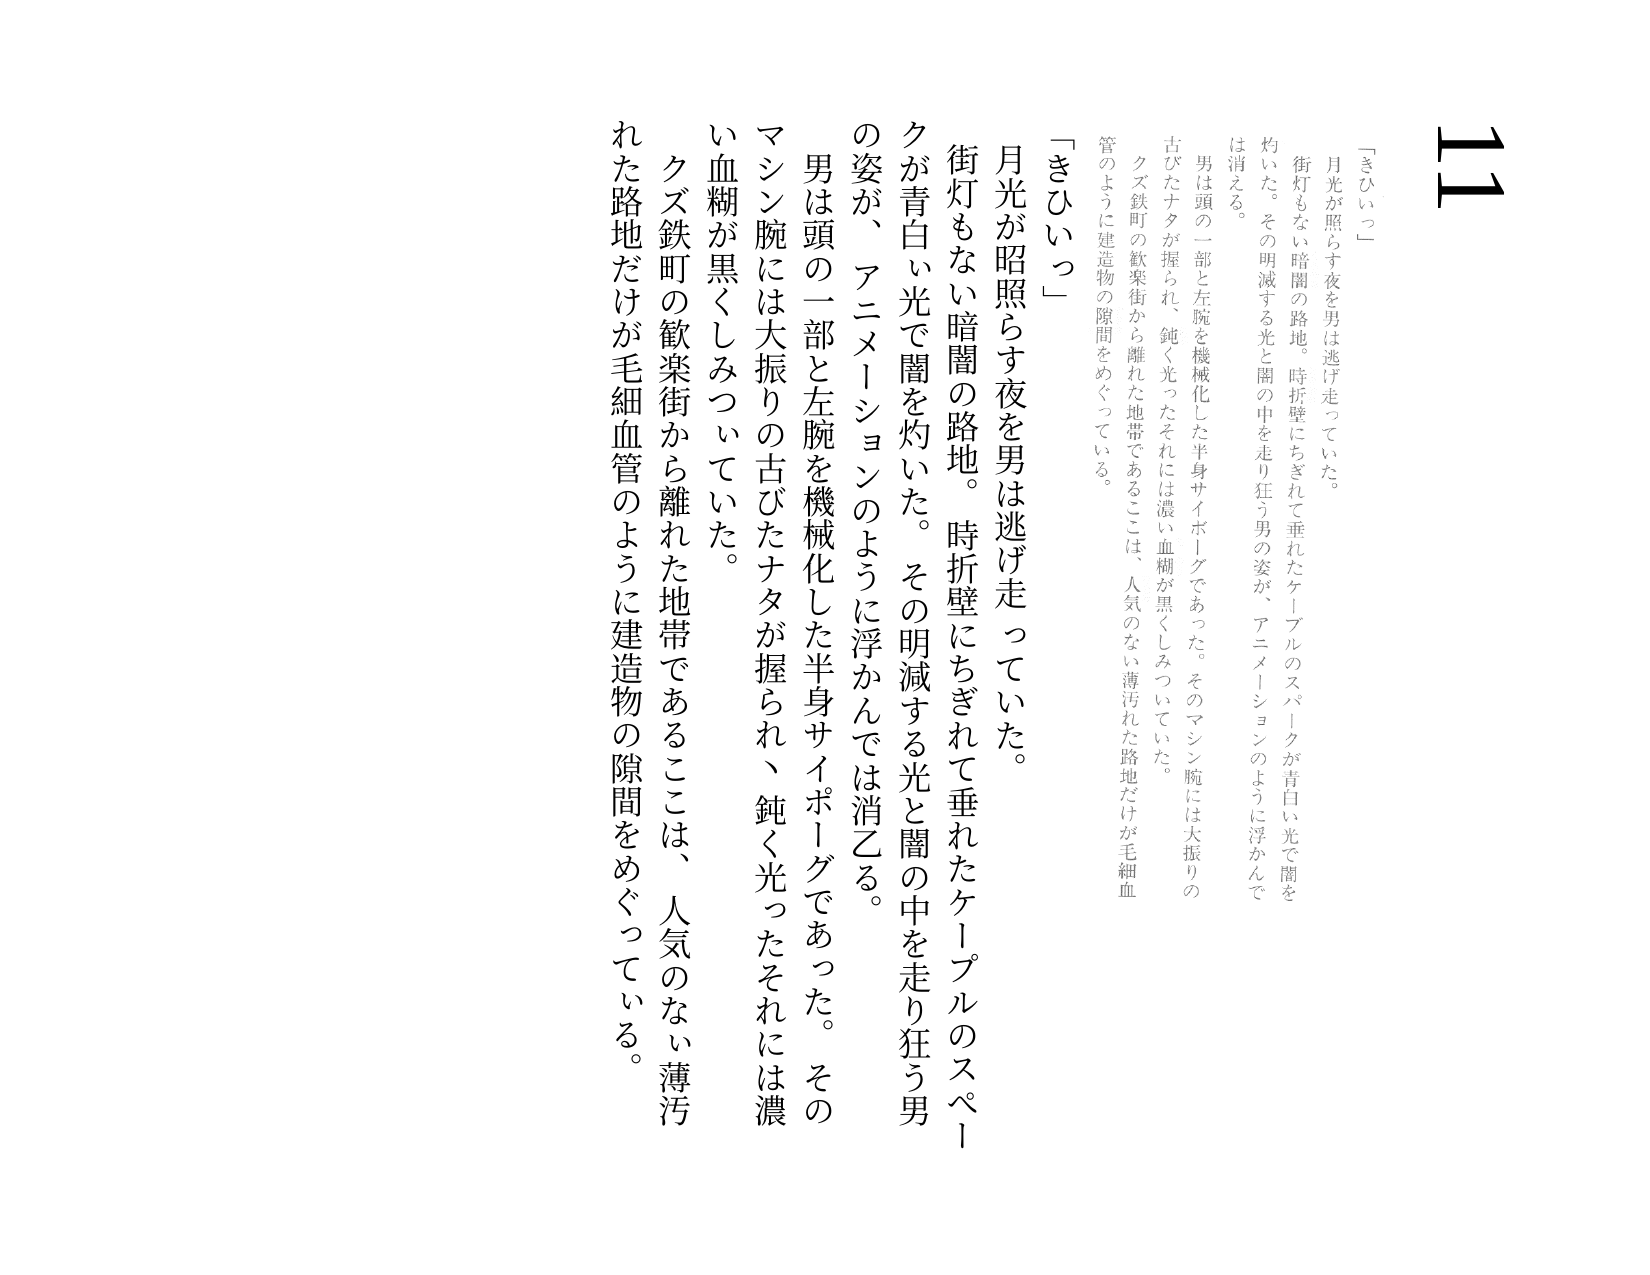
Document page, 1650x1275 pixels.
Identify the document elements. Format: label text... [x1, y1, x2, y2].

text 男は頭の一部と左腕を機械化した半身サイポーグであった。 そのマシン腕には大振りの古びたナタが握られ丶 鈍く光ったそれには濃い血糊が黒くしみつぃていた。 [699, 118, 843, 1157]
text 月光が昭照らす夜を男は逃げ走 っていた。 [987, 118, 1035, 1157]
text 「きひいっ」 [1035, 118, 1083, 1157]
text クズ鉄町の歓楽街から離れた地帯であるここは、 人気のなぃ薄汚れた路地だけが毛細血管のように建造物の隙間をめぐってぃる。 [603, 118, 699, 1157]
text 街灯もない暗闇の路地。 時折壁にちぎれて垂れたケープルのスぺークが青白ぃ光で闇を灼いた。 その明減する光と闇の中を走り狂う男の姿が、 アニメーションのように浮かんでは消乙る。 [843, 118, 987, 1157]
text 11 [1417, 118, 1532, 1157]
